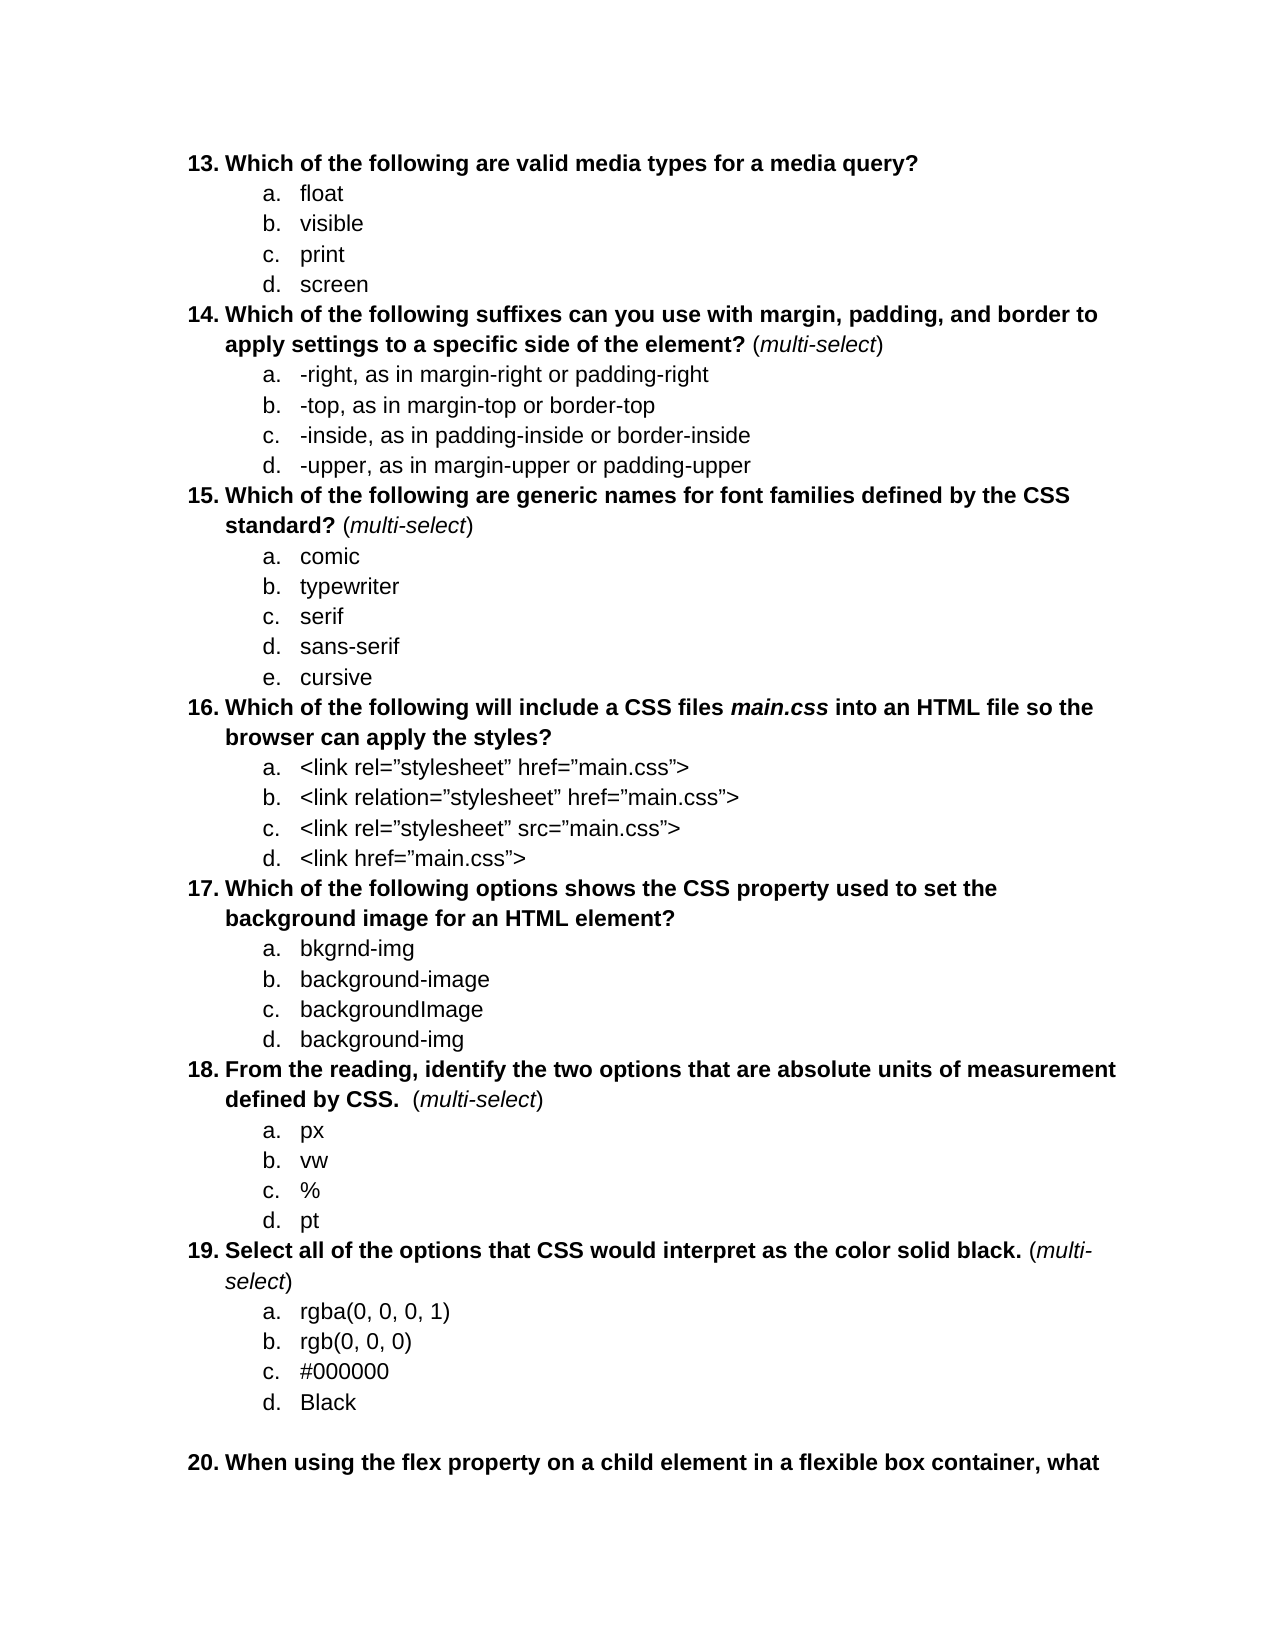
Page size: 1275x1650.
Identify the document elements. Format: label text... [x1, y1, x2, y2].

list sans-serif [262, 633, 1125, 660]
list -right, as in margin-right or padding-right [262, 361, 1125, 388]
list Select all of the options that CSS would interpret as the color solid black. (multi-select) [187, 1237, 1125, 1294]
list typewriter [262, 573, 1125, 599]
list When using the flex property on a child element in a flexible box container, what [187, 1449, 1125, 1475]
list Black [262, 1388, 1125, 1415]
list bkgrnd-img [262, 935, 1125, 962]
list background-img [262, 1026, 1125, 1052]
list vw [262, 1147, 1125, 1173]
list Which of the following options shows the CSS property used to set the background image for an HTML element? [187, 875, 1125, 932]
list -top, as in margin-top or border-top [262, 392, 1125, 418]
list #000000 [262, 1358, 1125, 1385]
list From the reading, identify the two options that are absolute units of measurement defined by CSS. (multi-select) [187, 1056, 1125, 1113]
list <link href=”main.css”> [262, 845, 1125, 871]
list visible [262, 210, 1125, 237]
list float [262, 180, 1125, 207]
list background-image [262, 966, 1125, 992]
list Which of the following suffixes can you use with margin, padding, and border to apply settings to a specific side of the element? (multi-select) [187, 301, 1125, 358]
list Which of the following are generic names for font families defined by the CSS standard? (multi-select) [187, 482, 1125, 539]
list print [262, 241, 1125, 267]
list rgb(0, 0, 0) [262, 1328, 1125, 1354]
list -upper, as in margin-upper or padding-upper [262, 452, 1125, 478]
list Which of the following are valid media types for a media query? [187, 150, 1125, 176]
list px [262, 1117, 1125, 1143]
list comic [262, 543, 1125, 569]
list -inside, as in padding-inside or border-inside [262, 422, 1125, 448]
list cursive [262, 663, 1125, 690]
list rgba(0, 0, 0, 1) [262, 1298, 1125, 1324]
list <link rel=”stylesheet” src=”main.css”> [262, 814, 1125, 841]
list serif [262, 603, 1125, 629]
list Which of the following will include a CSS files main.css into an HTML file so the browser can apply the styles? [187, 694, 1125, 750]
list <link relation=”stylesheet” href=”main.css”> [262, 784, 1125, 811]
list <link rel=”stylesheet” href=”main.css”> [262, 754, 1125, 781]
list % [262, 1177, 1125, 1203]
list backgroundImage [262, 996, 1125, 1022]
list screen [262, 271, 1125, 297]
list pt [262, 1207, 1125, 1234]
